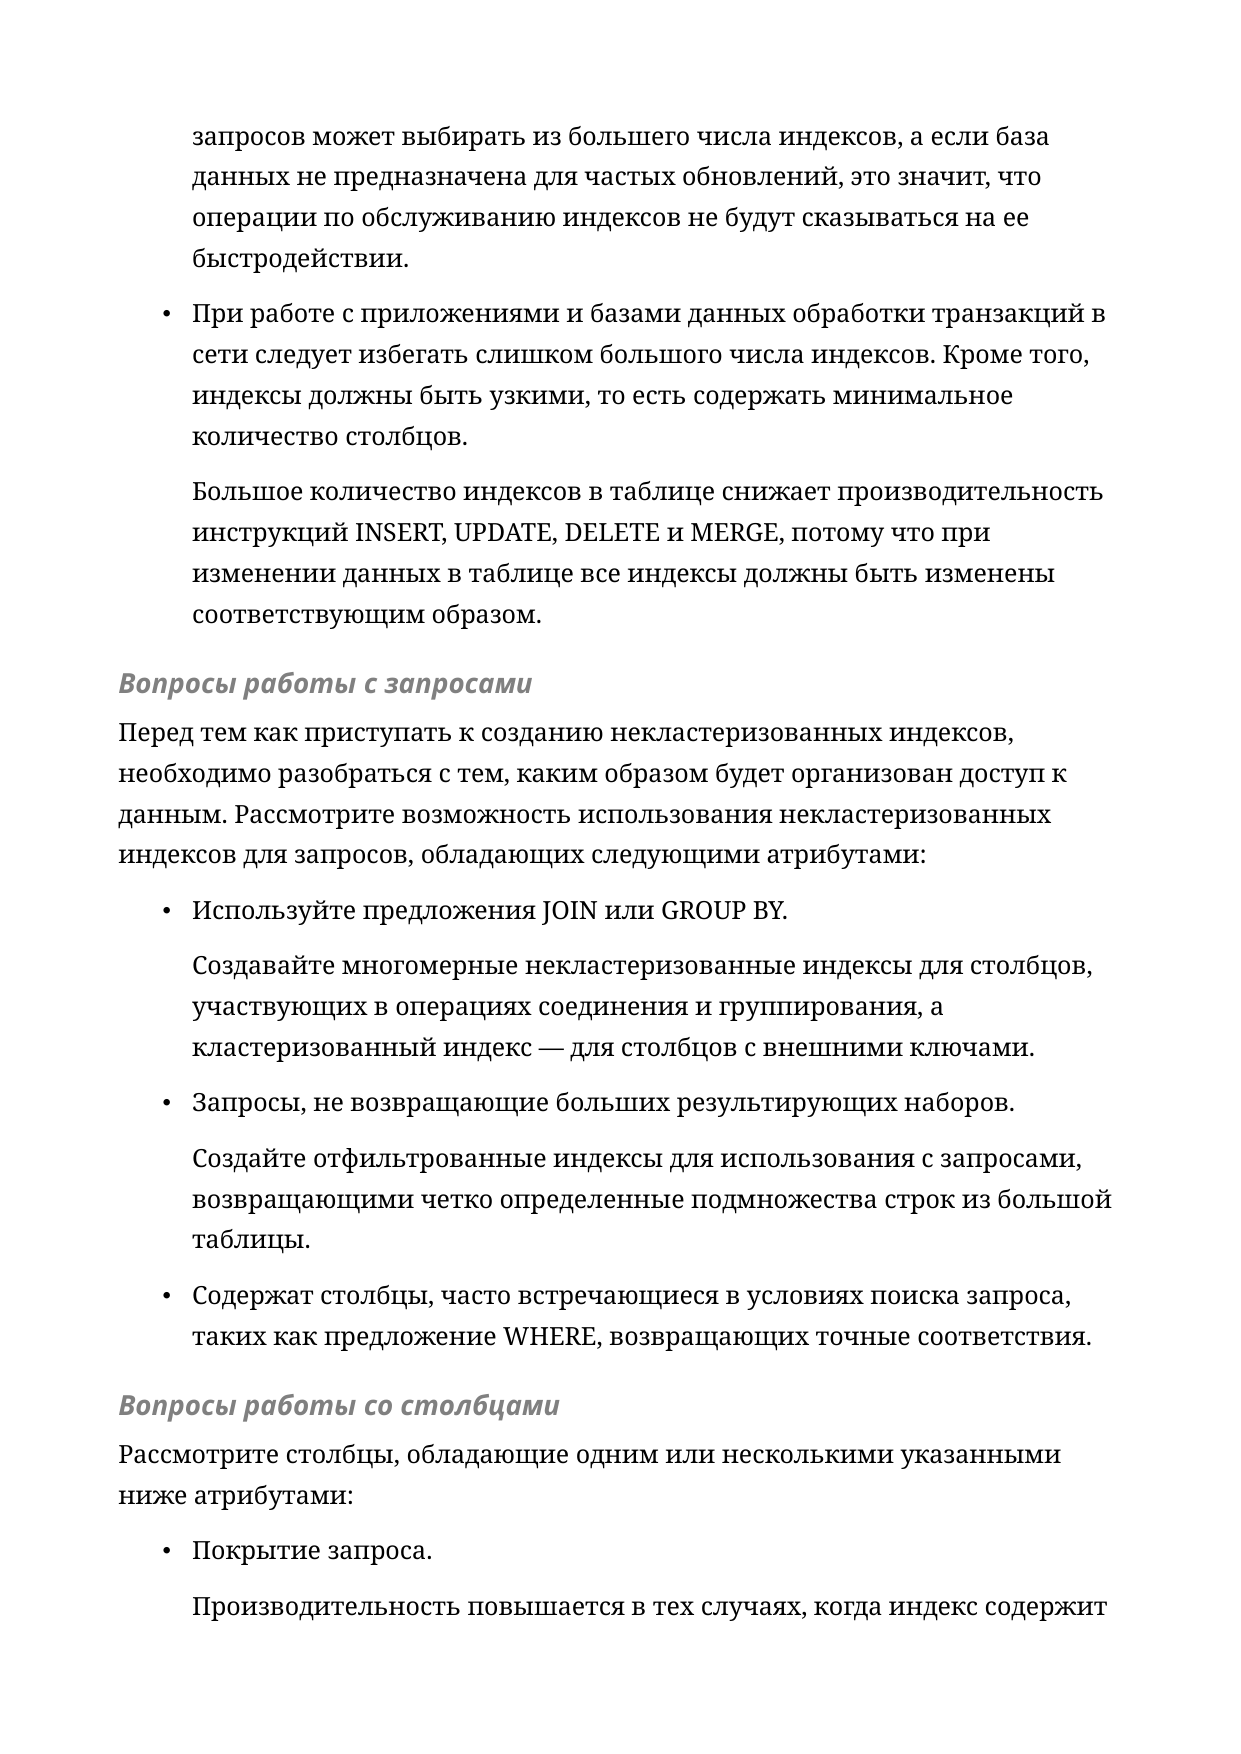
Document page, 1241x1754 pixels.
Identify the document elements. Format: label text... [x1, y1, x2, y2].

subtitle Вопросы работы с запросами [118, 664, 1122, 702]
list Создайте отфильтрованные индексы для использования с запросами, возвращающими четко определенные подмножества строк из большой таблицы. [162, 1140, 1122, 1256]
list Покрытие запроса. [162, 1533, 1122, 1567]
list Большое количество индексов в таблице снижает производительность инструкций INSERT, UPDATE, DELETE и MERGE, потому что при изменении данных в таблице все индексы должны быть изменены соответствующим образом. [162, 474, 1122, 631]
list Запросы, не возвращающие больших результирующих наборов. [162, 1085, 1122, 1119]
list запросов может выбирать из большего числа индексов, а если база данных не предназначена для частых обновлений, это значит, что операции по обслуживанию индексов не будут сказываться на ее быстродействии. [162, 118, 1122, 275]
subtitle Вопросы работы со столбцами [118, 1386, 1122, 1424]
list При работе с приложениями и базами данных обработки транзакций в сети следует избегать слишком большого числа индексов. Кроме того, индексы должны быть узкими, то есть содержать минимальное количество столбцов. [162, 296, 1122, 453]
list Содержат столбцы, часто встречающиеся в условиях поиска запроса, таких как предложение WHERE, возвращающих точные соответствия. [162, 1277, 1122, 1352]
list Используйте предложения JOIN или GROUP BY. [162, 892, 1122, 927]
text Перед тем как приступать к созданию некластеризованных индексов, необходимо разобраться с тем, каким образом будет организован доступ к данным. Рассмотрите возможность использования некластеризованных индексов для запросов, обладающих следующими атрибутами: [118, 714, 1122, 871]
list Производительность повышается в тех случаях, когда индекс содержит [162, 1588, 1122, 1622]
text Рассмотрите столбцы, обладающие одним или несколькими указанными ниже атрибутами: [118, 1436, 1122, 1511]
list Создавайте многомерные некластеризованные индексы для столбцов, участвующих в операциях соединения и группирования, а кластеризованный индекс — для столбцов с внешними ключами. [162, 948, 1122, 1064]
